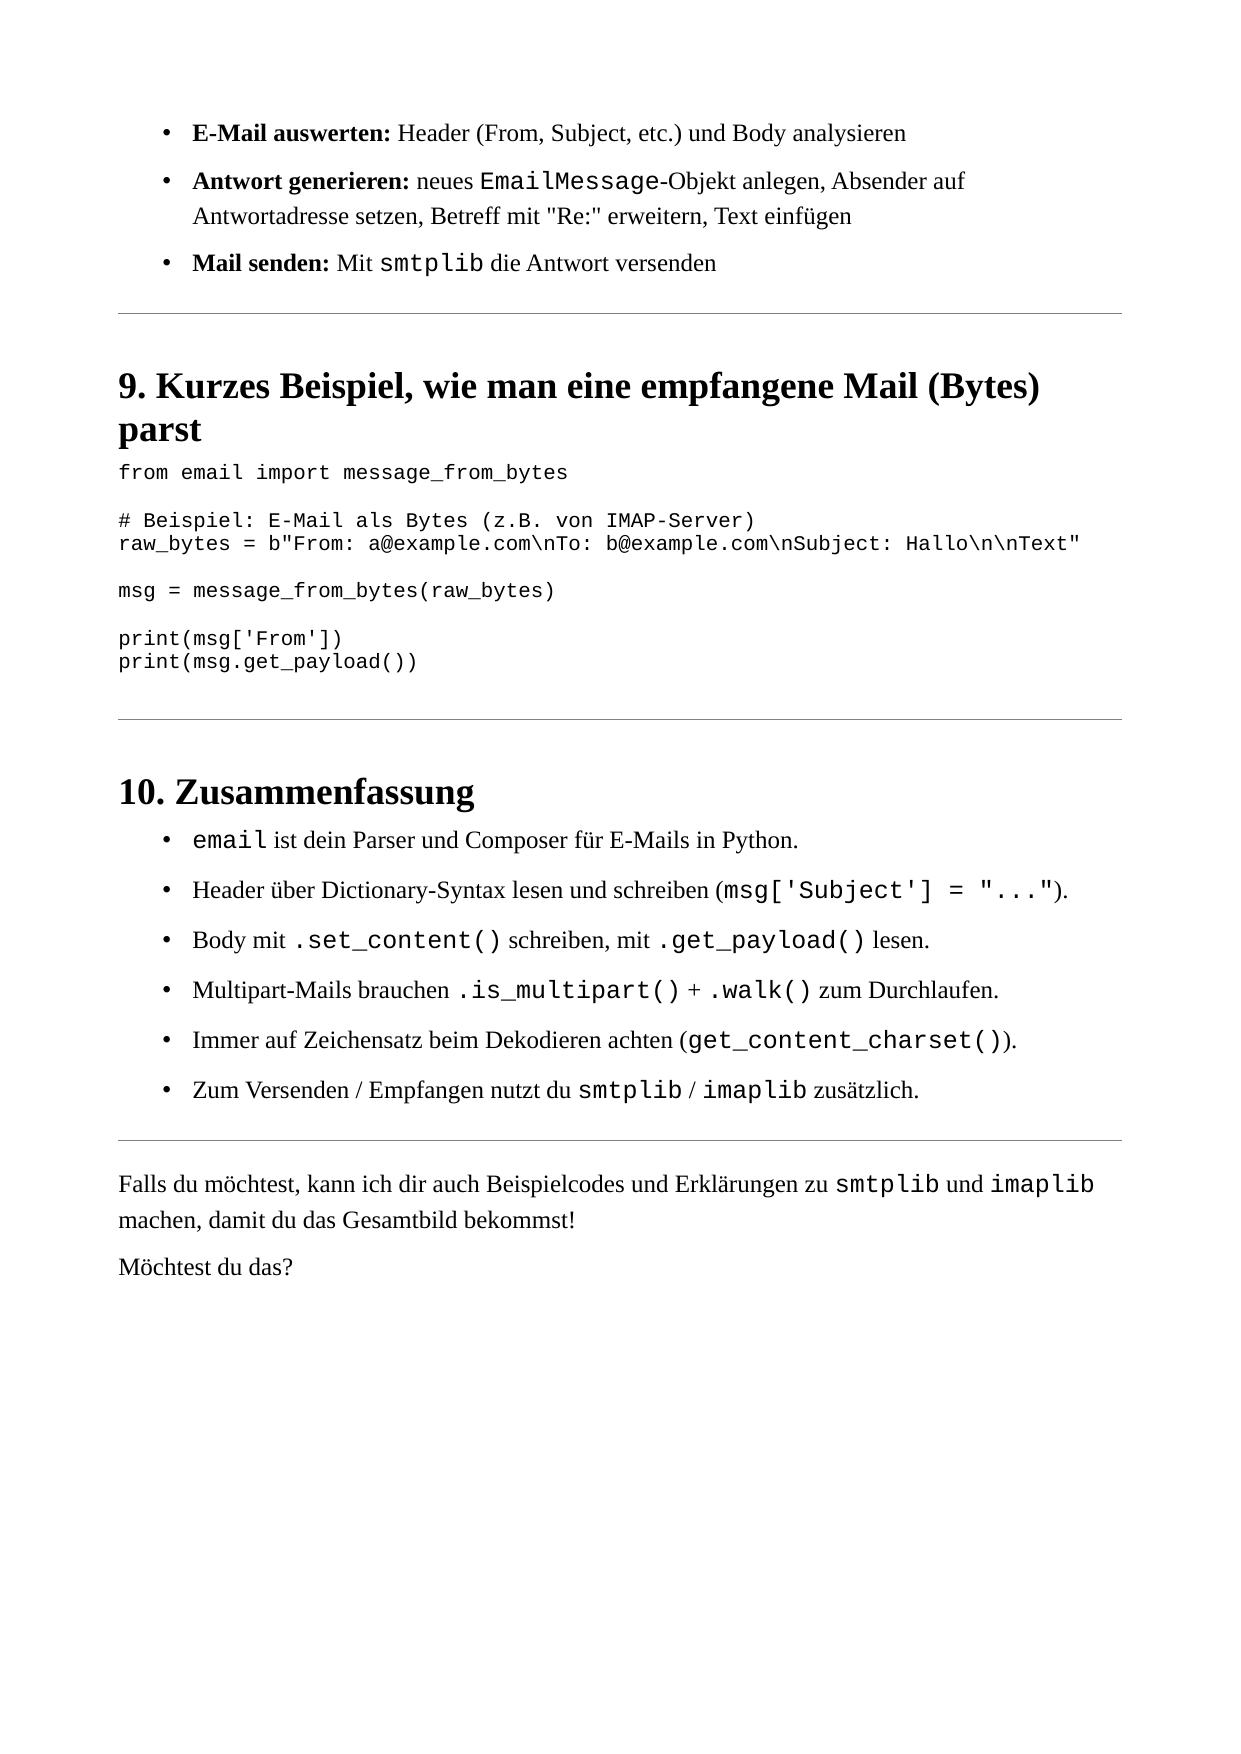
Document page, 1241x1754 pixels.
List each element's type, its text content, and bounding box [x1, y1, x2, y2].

list E-Mail auswerten: Header (From, Subject, etc.) und Body analysieren [162, 118, 1122, 147]
text msg = message_from_bytes(raw_bytes) [118, 581, 1122, 604]
text raw_bytes = b"From: a@example.com\nTo: b@example.com\nSubject: Hallo\n\nText" [118, 533, 1122, 557]
subtitle 9. Kurzes Beispiel, wie man eine empfangene Mail (Bytes) parst [118, 363, 1122, 450]
list Immer auf Zeichensatz beim Dekodieren achten (get_content_charset()). [162, 1025, 1122, 1056]
text # Beispiel: E-Mail als Bytes (z.B. von IMAP-Server) [118, 509, 1122, 533]
list Body mit .set_content() schreiben, mit .get_payload() lesen. [162, 925, 1122, 956]
text print(msg.get_payload()) [118, 651, 1122, 675]
list Header über Dictionary-Syntax lesen und schreiben (msg['Subject'] = "..."). [162, 875, 1122, 906]
list Multipart-Mails brauchen .is_multipart() + .walk() zum Durchlaufen. [162, 975, 1122, 1006]
text Falls du möchtest, kann ich dir auch Beispielcodes und Erklärungen zu smtplib und imaplib machen, damit du das Gesamtbild bekommst! [118, 1169, 1122, 1233]
list Mail senden: Mit smtplib die Antwort versenden [162, 248, 1122, 279]
text print(msg['From']) [118, 628, 1122, 651]
list email ist dein Parser und Composer für E-Mails in Python. [162, 825, 1122, 856]
list Zum Versenden / Empfangen nutzt du smtplib / imaplib zusätzlich. [162, 1075, 1122, 1106]
subtitle 10. Zusammenfassung [118, 770, 1122, 813]
text Möchtest du das? [118, 1252, 1122, 1281]
list Antwort generieren: neues EmailMessage-Objekt anlegen, Absender auf Antwortadresse setzen, Betreff mit "Re:" erweitern, Text einfügen [162, 166, 1122, 229]
text from email import message_from_bytes [118, 462, 1122, 486]
